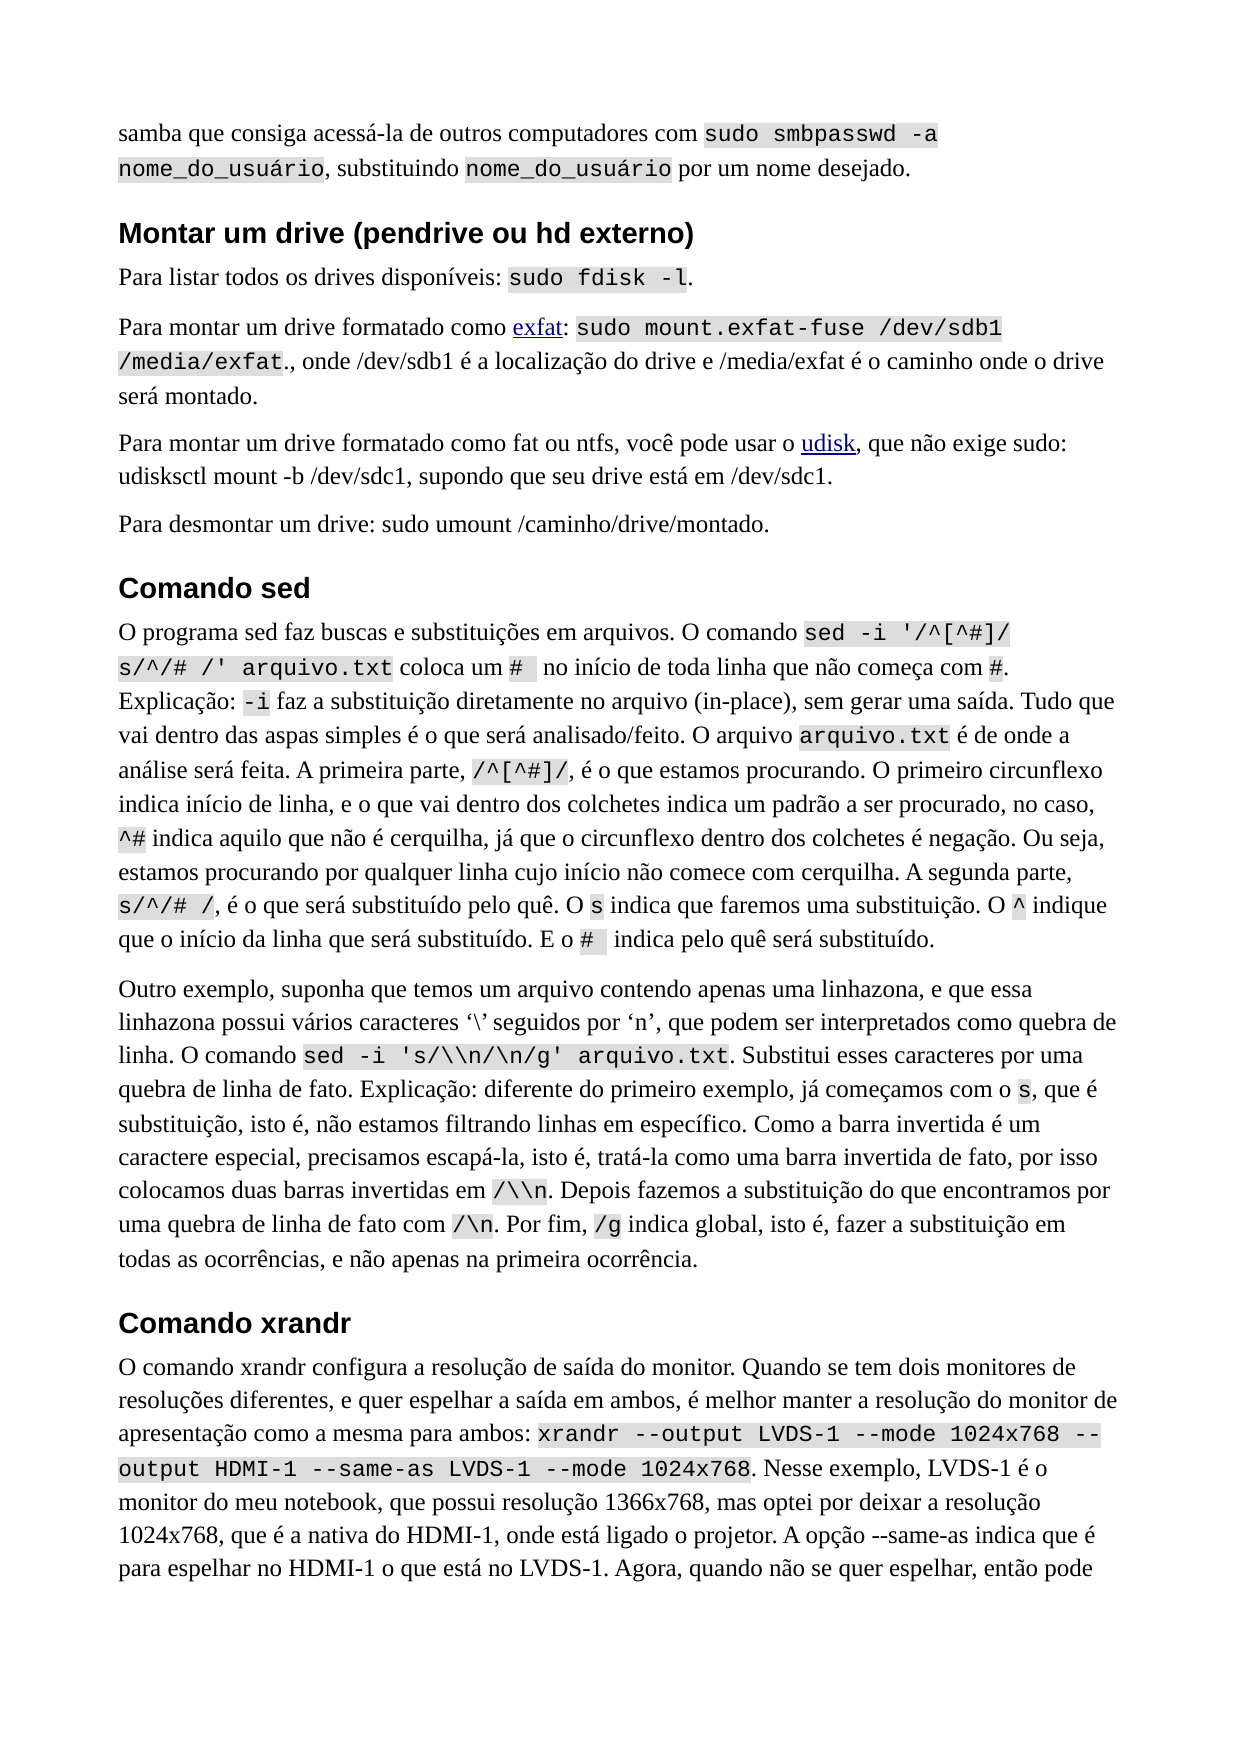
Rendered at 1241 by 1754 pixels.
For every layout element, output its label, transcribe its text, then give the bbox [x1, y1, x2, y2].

subtitle Comando sed [118, 571, 1122, 605]
text samba que consiga acessá-la de outros computadores com sudo smbpasswd -a nome_do_usuário, substituindo nome_do_usuário por um nome desejado. [118, 118, 1122, 183]
text Para montar um drive formatado como exfat: sudo mount.exfat-fuse /dev/sdb1 /media/exfat., onde /dev/sdb1 é a localização do drive e /media/exfat é o caminho onde o drive será montado. [118, 312, 1122, 409]
subtitle Montar um drive (pendrive ou hd externo) [118, 216, 1122, 250]
text Para montar um drive formatado como fat ou ntfs, você pode usar o udisk, que não exige sudo: udisksctl mount -b /dev/sdc1, supondo que seu drive está em /dev/sdc1. [118, 428, 1122, 490]
text O comando xrandr configura a resolução de saída do monitor. Quando se tem dois monitores de resoluções diferentes, e quer espelhar a saída em ambos, é melhor manter a resolução do monitor de apresentação como a mesma para ambos: xrandr --output LVDS-1 --mode 1024x768 --output HDMI-1 --same-as LVDS-1 --mode 1024x768. Nesse exemplo, LVDS-1 é o monitor do meu notebook, que possui resolução 1366x768, mas optei por deixar a resolução 1024x768, que é a nativa do HDMI-1, onde está ligado o projetor. A opção --same-as indica que é para espelhar no HDMI-1 o que está no LVDS-1. Agora, quando não se quer espelhar, então pode [118, 1352, 1122, 1582]
text Para desmontar um drive: sudo umount /caminho/drive/montado. [118, 509, 1122, 538]
subtitle Comando xrandr [118, 1306, 1122, 1339]
text Outro exemplo, suponha que temos um arquivo contendo apenas uma linhazona, e que essa linhazona possui vários caracteres ‘\’ seguidos por ‘n’, que podem ser interpretados como quebra de linha. O comando sed -i 's/\\n/\n/g' arquivo.txt. Substitui esses caracteres por uma quebra de linha de fato. Explicação: diferente do primeiro exemplo, já começamos com o s, que é substituição, isto é, não estamos filtrando linhas em específico. Como a barra invertida é um caractere especial, precisamos escapá-la, isto é, tratá-la como uma barra invertida de fato, por isso colocamos duas barras invertidas em /\\n. Depois fazemos a substituição do que encontramos por uma quebra de linha de fato com /\n. Por fim, /g indica global, isto é, fazer a substituição em todas as ocorrências, e não apenas na primeira ocorrência. [118, 974, 1122, 1273]
text Para listar todos os drives disponíveis: sudo fdisk -l. [118, 262, 1122, 293]
text O programa sed faz buscas e substituições em arquivos. O comando sed -i '/^[^#]/ s/^/# /' arquivo.txt coloca um # no início de toda linha que não começa com #. Explicação: -i faz a substituição diretamente no arquivo (in-place), sem gerar uma saída. Tudo que vai dentro das aspas simples é o que será analisado/feito. O arquivo arquivo.txt é de onde a análise será feita. A primeira parte, /^[^#]/, é o que estamos procurando. O primeiro circunflexo indica início de linha, e o que vai dentro dos colchetes indica um padrão a ser procurado, no caso, ^# indica aquilo que não é cerquilha, já que o circunflexo dentro dos colchetes é negação. Ou seja, estamos procurando por qualquer linha cujo início não comece com cerquilha. A segunda parte, s/^/# /, é o que será substituído pelo quê. O s indica que faremos uma substituição. O ^ indique que o início da linha que será substituído. E o # indica pelo quê será substituído. [118, 617, 1122, 955]
